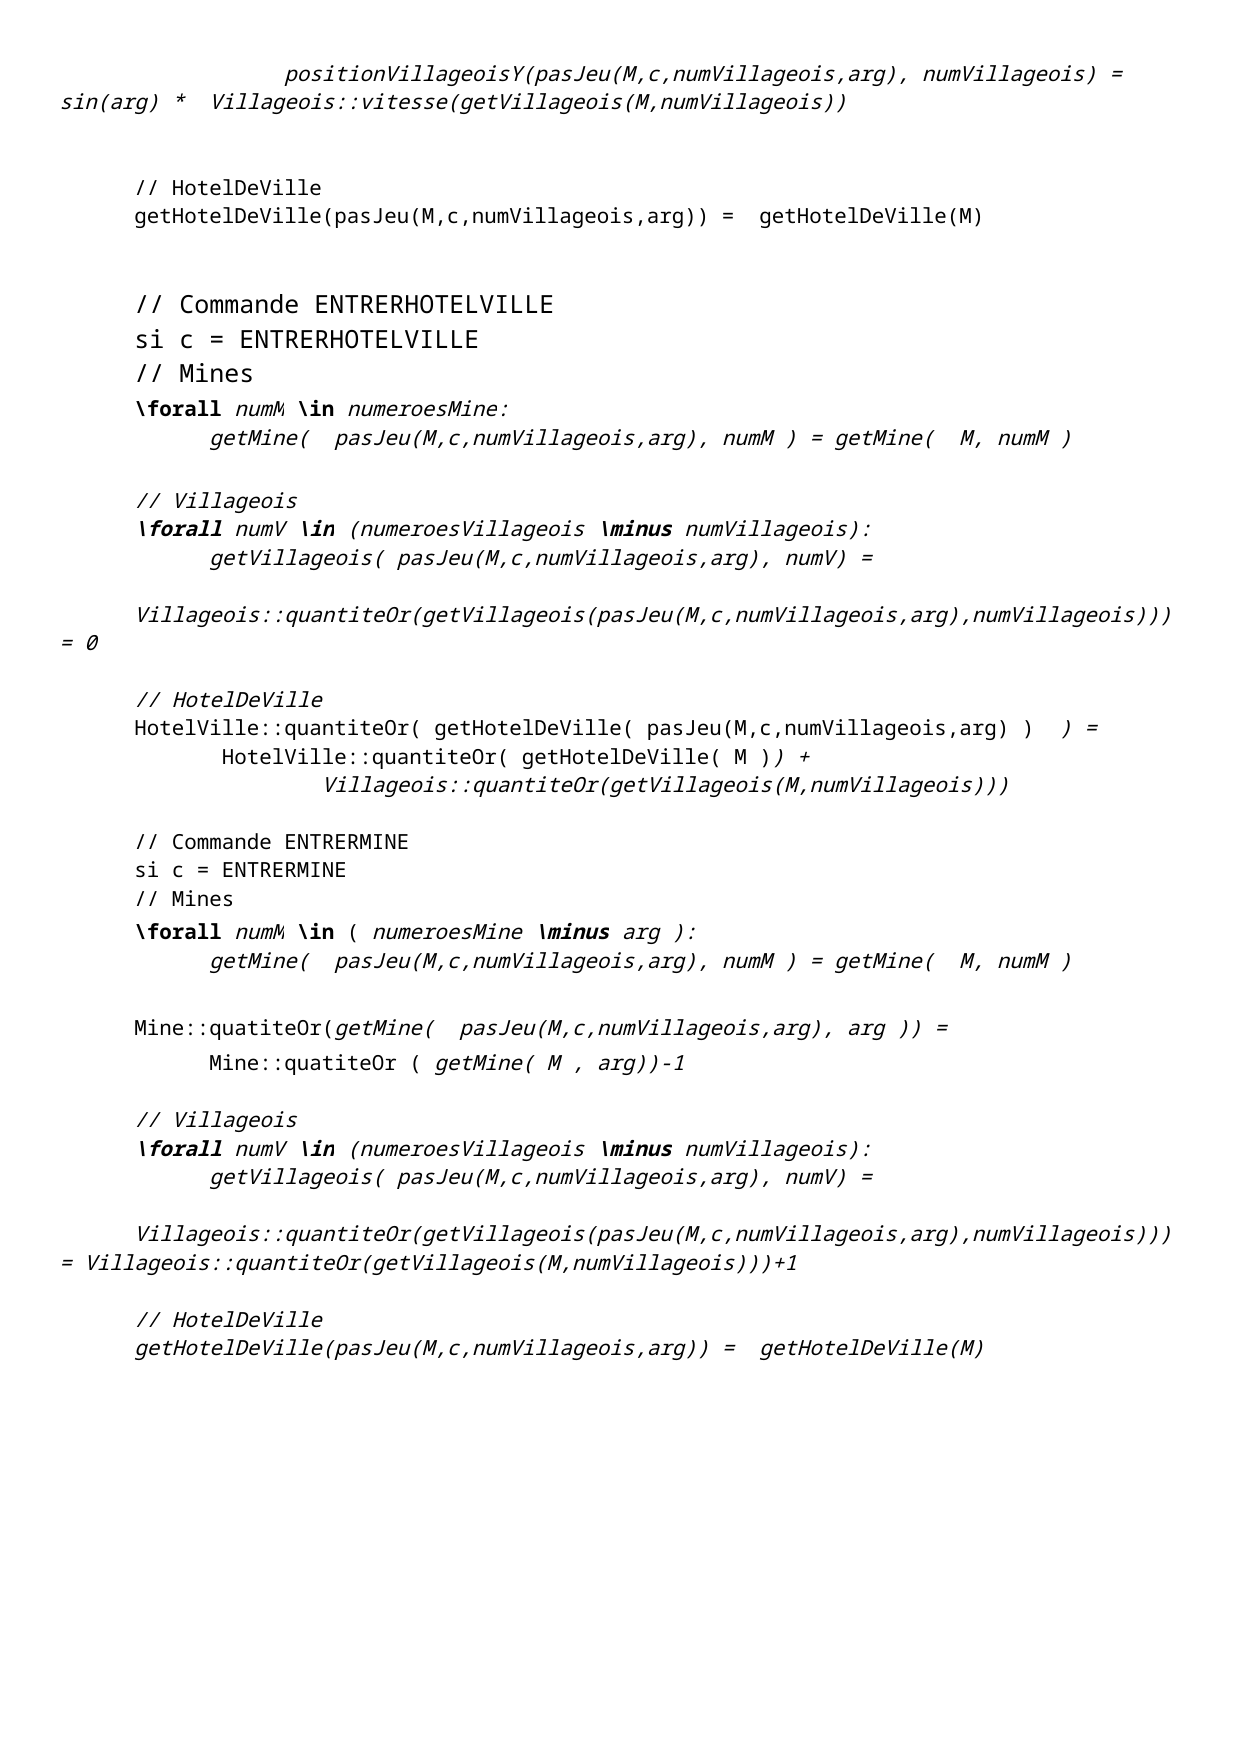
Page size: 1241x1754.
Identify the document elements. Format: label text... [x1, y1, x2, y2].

text // Villageois [59, 486, 1181, 514]
text HotelVille::quantiteOr( getHotelDeVille( pasJeu(M,c,numVillageois,arg) ) ) = [59, 713, 1181, 742]
text Villageois::quantiteOr(getVillageois(M,numVillageois))) [59, 770, 1181, 799]
text // HotelDeVille [59, 685, 1181, 713]
text getMine( pasJeu(M,c,numVillageois,arg), numM ) = getMine( M, numM ) [59, 423, 1181, 452]
text \forall numV \in (numeroesVillageois \minus numVillageois): [59, 514, 1181, 543]
text // Mines [59, 355, 1181, 389]
text getVillageois( pasJeu(M,c,numVillageois,arg), numV) = [59, 1162, 1181, 1191]
text Villageois::quantiteOr(getVillageois(pasJeu(M,c,numVillageois,arg),numVillageois))) = 0 [59, 600, 1181, 657]
text Mine::quatiteOr ( getMine( M , arg))-1 [59, 1043, 1181, 1077]
text \forall numV \in (numeroesVillageois \minus numVillageois): [59, 1134, 1181, 1162]
text positionVillageoisY(pasJeu(M,c,numVillageois,arg), numVillageois) = sin(arg) * Villageois::vitesse(getVillageois(M,numVillageois)) [59, 59, 1181, 116]
text getMine( pasJeu(M,c,numVillageois,arg), numM ) = getMine( M, numM ) [59, 947, 1181, 975]
text \forall numM \in ( numeroesMine \minus arg ): [59, 912, 1181, 947]
text // HotelDeVille [59, 173, 1181, 202]
text si c = ENTRERHOTELVILLE [59, 321, 1181, 355]
text // HotelDeVille [59, 1305, 1181, 1333]
text // Mines [59, 884, 1181, 912]
text getHotelDeVille(pasJeu(M,c,numVillageois,arg)) = getHotelDeVille(M) [59, 202, 1181, 230]
text HotelVille::quantiteOr( getHotelDeVille( M )) + [59, 742, 1181, 770]
text Mine::quatiteOr(getMine( pasJeu(M,c,numVillageois,arg), arg )) = [59, 1009, 1181, 1043]
text \forall numM \in numeroesMine: [59, 389, 1181, 423]
text // Commande ENTRERHOTELVILLE [59, 287, 1181, 321]
text // Villageois [59, 1106, 1181, 1134]
text getHotelDeVille(pasJeu(M,c,numVillageois,arg)) = getHotelDeVille(M) [59, 1333, 1181, 1362]
text si c = ENTRERMINE [59, 856, 1181, 884]
text getVillageois( pasJeu(M,c,numVillageois,arg), numV) = [59, 543, 1181, 571]
text // Commande ENTRERMINE [59, 827, 1181, 856]
text Villageois::quantiteOr(getVillageois(pasJeu(M,c,numVillageois,arg),numVillageois))) = Villageois::quantiteOr(getVillageois(M,numVillageois)))+1 [59, 1219, 1181, 1276]
